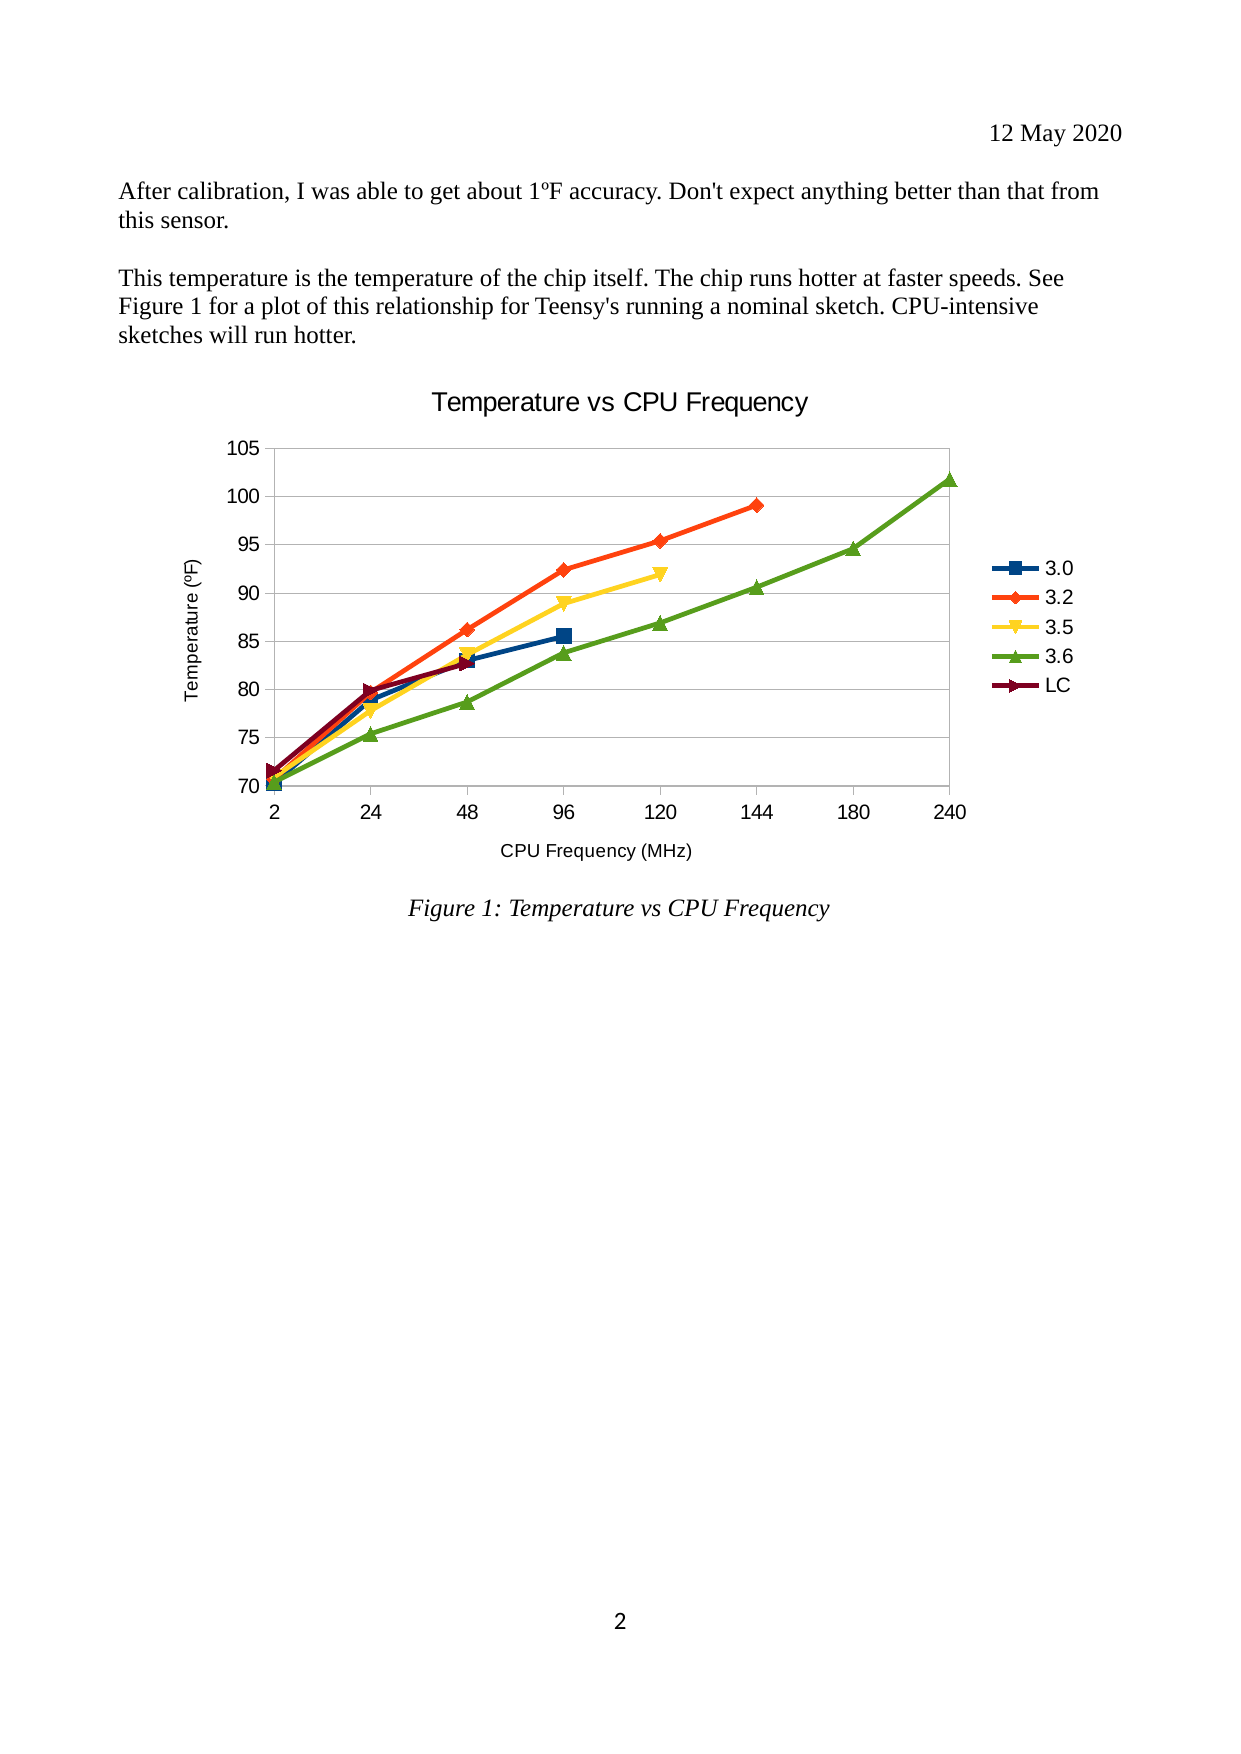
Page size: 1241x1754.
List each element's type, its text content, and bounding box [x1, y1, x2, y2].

text After calibration, I was able to get about 1ºF accuracy. Don't expect anything better than that from this sensor. [118, 176, 1122, 234]
text Figure 1: Temperature vs CPU Frequency [148, 893, 1092, 922]
text This temperature is the temperature of the chip itself. The chip runs hotter at faster speeds. See Figure 1 for a plot of this relationship for Teensy's running a nominal sketch. CPU-intensive sketches will run hotter. [118, 263, 1122, 349]
